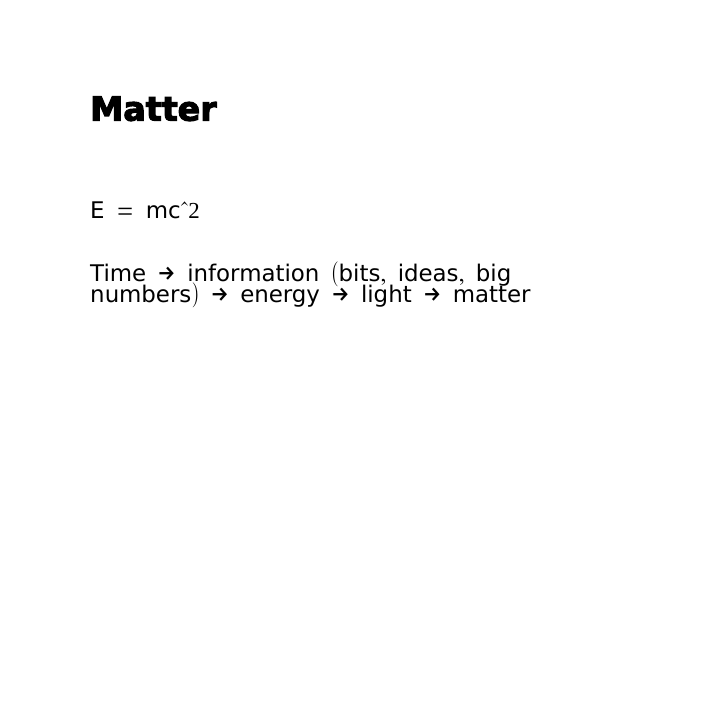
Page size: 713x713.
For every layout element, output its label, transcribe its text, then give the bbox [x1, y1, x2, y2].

text E = mc^2 [90, 203, 622, 223]
subtitle Matter [90, 97, 622, 128]
text Time → information (bits, ideas, big numbers) → energy → light → matter [90, 265, 622, 307]
